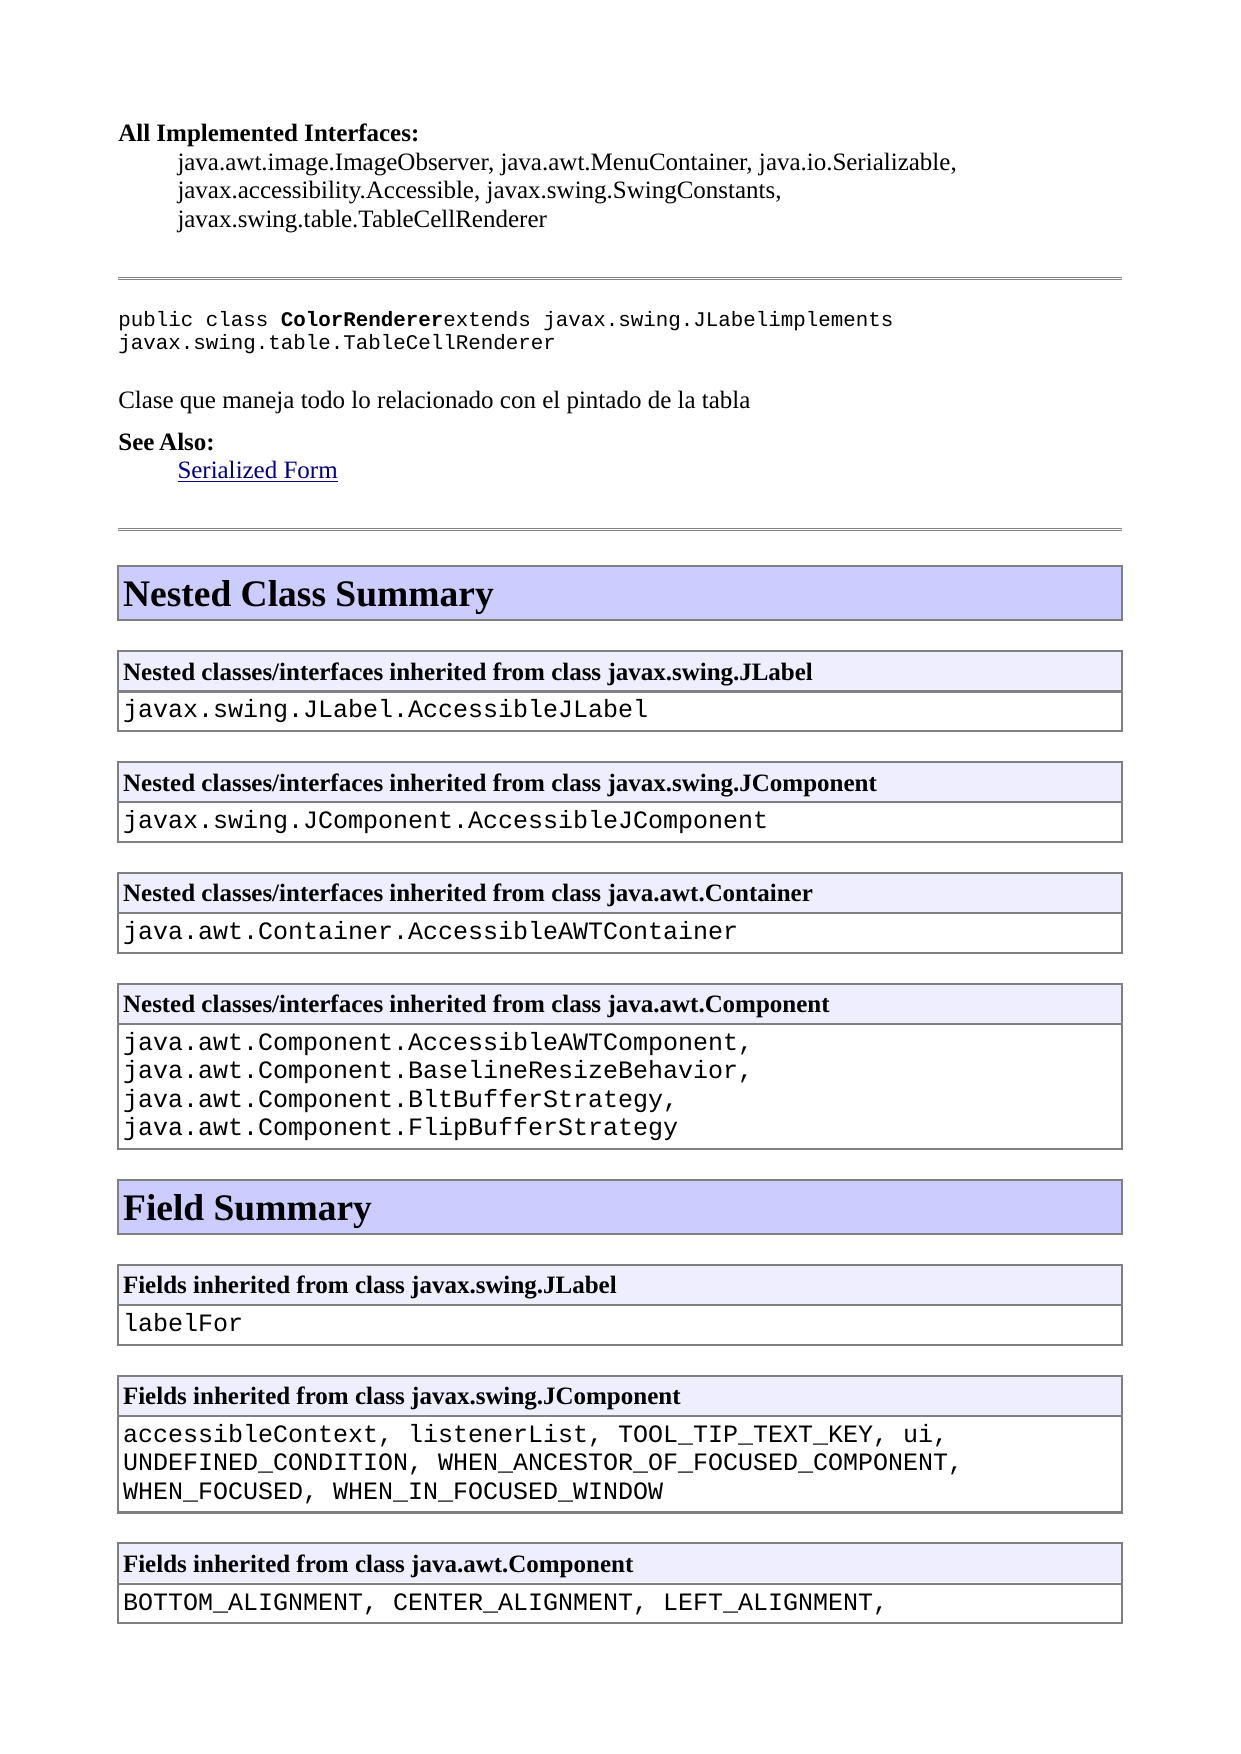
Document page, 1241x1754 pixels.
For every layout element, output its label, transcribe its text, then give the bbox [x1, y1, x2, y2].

table_cell javax.swing.JComponent.AccessibleJComponent [119, 803, 1121, 841]
table_header Nested classes/interfaces inherited from class java.awt.Component [119, 985, 1121, 1023]
list Serialized Form [177, 456, 1122, 484]
table_header Nested classes/interfaces inherited from class java.awt.Container [119, 874, 1121, 912]
table_header Fields inherited from class javax.swing.JLabel [119, 1266, 1121, 1304]
text public class ColorRendererextends javax.swing.JLabelimplements javax.swing.table.TableCellRenderer [118, 309, 1122, 356]
list java.awt.image.ImageObserver, java.awt.MenuContainer, java.io.Serializable, javax.accessibility.Accessible, javax.swing.SwingConstants, javax.swing.table.TableCellRenderer [177, 147, 1122, 233]
table_header Nested classes/interfaces inherited from class javax.swing.JLabel [119, 652, 1121, 690]
table_header Fields inherited from class javax.swing.JComponent [119, 1377, 1121, 1415]
table_header Fields inherited from class java.awt.Component [119, 1544, 1121, 1582]
table_header Nested Class Summary [119, 567, 1121, 619]
table_cell java.awt.Container.AccessibleAWTContainer [119, 914, 1121, 952]
table_header Field Summary [119, 1181, 1121, 1233]
subtitle All Implemented Interfaces: [118, 118, 1122, 147]
table_cell accessibleContext, listenerList, TOOL_TIP_TEXT_KEY, ui, UNDEFINED_CONDITION, WHEN_ANCESTOR_OF_FOCUSED_COMPONENT, WHEN_FOCUSED, WHEN_IN_FOCUSED_WINDOW [119, 1417, 1121, 1511]
table_cell java.awt.Component.AccessibleAWTComponent, java.awt.Component.BaselineResizeBehavior, java.awt.Component.BltBufferStrategy, java.awt.Component.FlipBufferStrategy [119, 1025, 1121, 1148]
subtitle See Also: [118, 427, 1122, 456]
table_cell javax.swing.JLabel.AccessibleJLabel [119, 693, 1121, 730]
table_cell labelFor [119, 1306, 1121, 1344]
text Clase que maneja todo lo relacionado con el pintado de la tabla [118, 386, 1122, 414]
table_header Nested classes/interfaces inherited from class javax.swing.JComponent [119, 763, 1121, 801]
table_cell BOTTOM_ALIGNMENT, CENTER_ALIGNMENT, LEFT_ALIGNMENT, [119, 1585, 1121, 1622]
